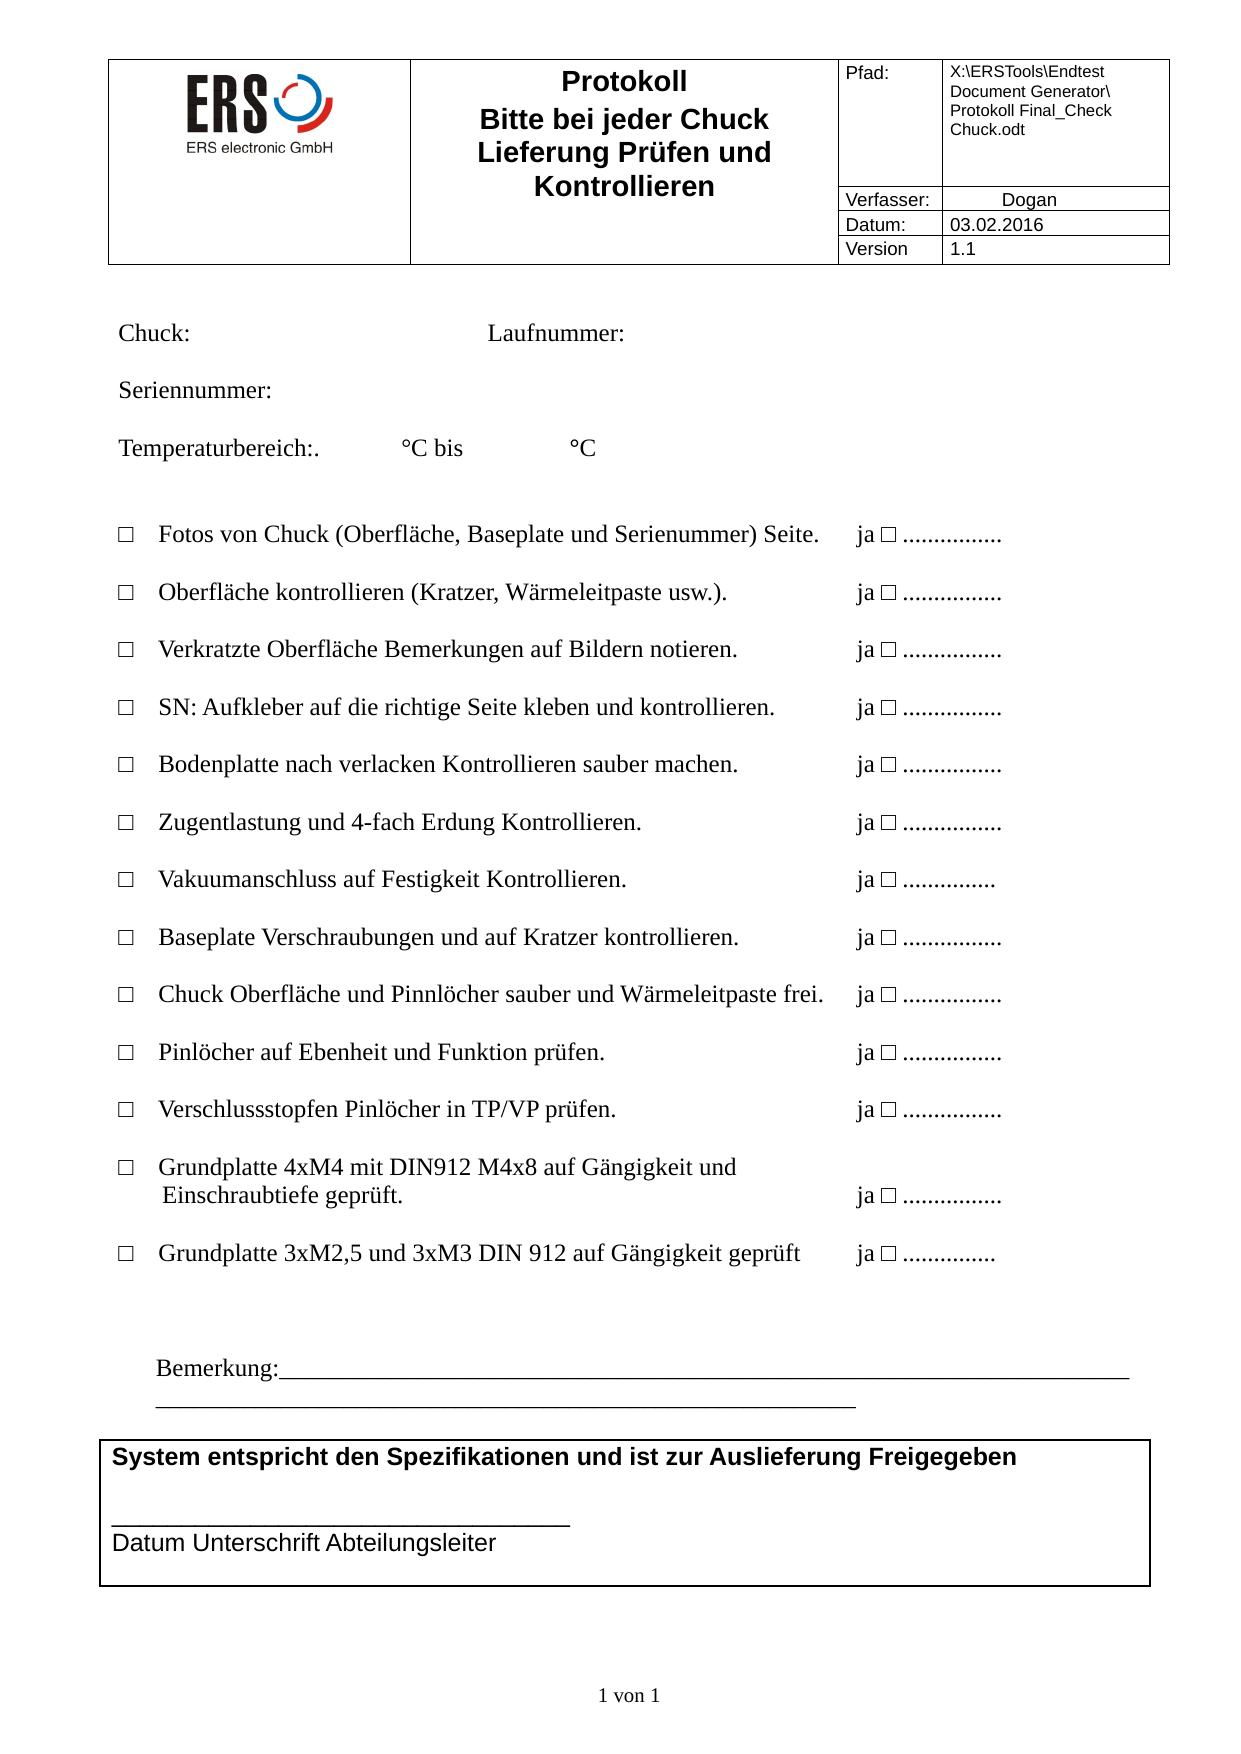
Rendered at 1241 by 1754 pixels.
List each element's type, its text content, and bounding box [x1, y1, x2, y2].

text □ Chuck Oberfläche und Pinnlöcher sauber und Wärmeleitpaste frei. ja □ ................ [118, 979, 1140, 1008]
text □ Fotos von Chuck (Oberfläche, Baseplate und Serienummer) Seite. ja □ ................ [118, 519, 1140, 548]
text □ Verkratzte Oberfläche Bemerkungen auf Bildern notieren. ja □ ................ [118, 634, 1140, 663]
text □ Grundplatte 4xM4 mit DIN912 M4x8 auf Gängigkeit und [118, 1152, 1140, 1181]
text Chuck:............................. Laufnummer:.................. [826, 318, 1140, 347]
text □ Grundplatte 3xM2,5 und 3xM3 DIN 912 auf Gängigkeit geprüft ja □ ............... [118, 1238, 1140, 1267]
text Chuck:............................. Laufnummer:.................. [475, 318, 625, 347]
text Chuck:............................. Laufnummer:.................. [118, 318, 193, 347]
text Temperaturbereich:..............°C bis ................°C [401, 433, 493, 462]
text □ Vakuumanschluss auf Festigkeit Kontrollieren. ja □ ............... [118, 864, 1140, 893]
text □ Bodenplatte nach verlacken Kontrollieren sauber machen. ja □ ................ [118, 749, 1140, 778]
text □ Baseplate Verschraubungen und auf Kratzer kontrollieren. ja □ ................ [118, 922, 1140, 951]
text Bemerkung:____________________________________________________________________________________________________________________________ [156, 1353, 1140, 1411]
picture [186, 74, 333, 153]
text Temperaturbereich:..............°C bis ................°C [118, 433, 325, 462]
text □ Pinlöcher auf Ebenheit und Funktion prüfen. ja □ ................ [118, 1037, 1140, 1066]
text □ Zugentlastung und 4-fach Erdung Kontrollieren. ja □ ................ [118, 807, 1140, 836]
text Seriennummer:................................. [474, 376, 1140, 404]
text □ Verschlussstopfen Pinlöcher in TP/VP prüfen. ja □ ................ [118, 1094, 1140, 1123]
text Temperaturbereich:..............°C bis ................°C [569, 433, 1140, 462]
table_header System entspricht den Spezifikationen und ist zur Auslieferung Freigegeben _________________________________ Datum Unterschrift Abteilungsleiter [101, 1441, 1149, 1585]
text □ Oberfläche kontrollieren (Kratzer, Wärmeleitpaste usw.). ja □ ................ [118, 577, 1140, 606]
text Seriennummer:................................. [118, 376, 273, 404]
text Einschraubtiefe geprüft. ja □ ................ [118, 1181, 1140, 1209]
text □ SN: Aufkleber auf die richtige Seite kleben und kontrollieren. ja □ ................ [118, 692, 1140, 721]
